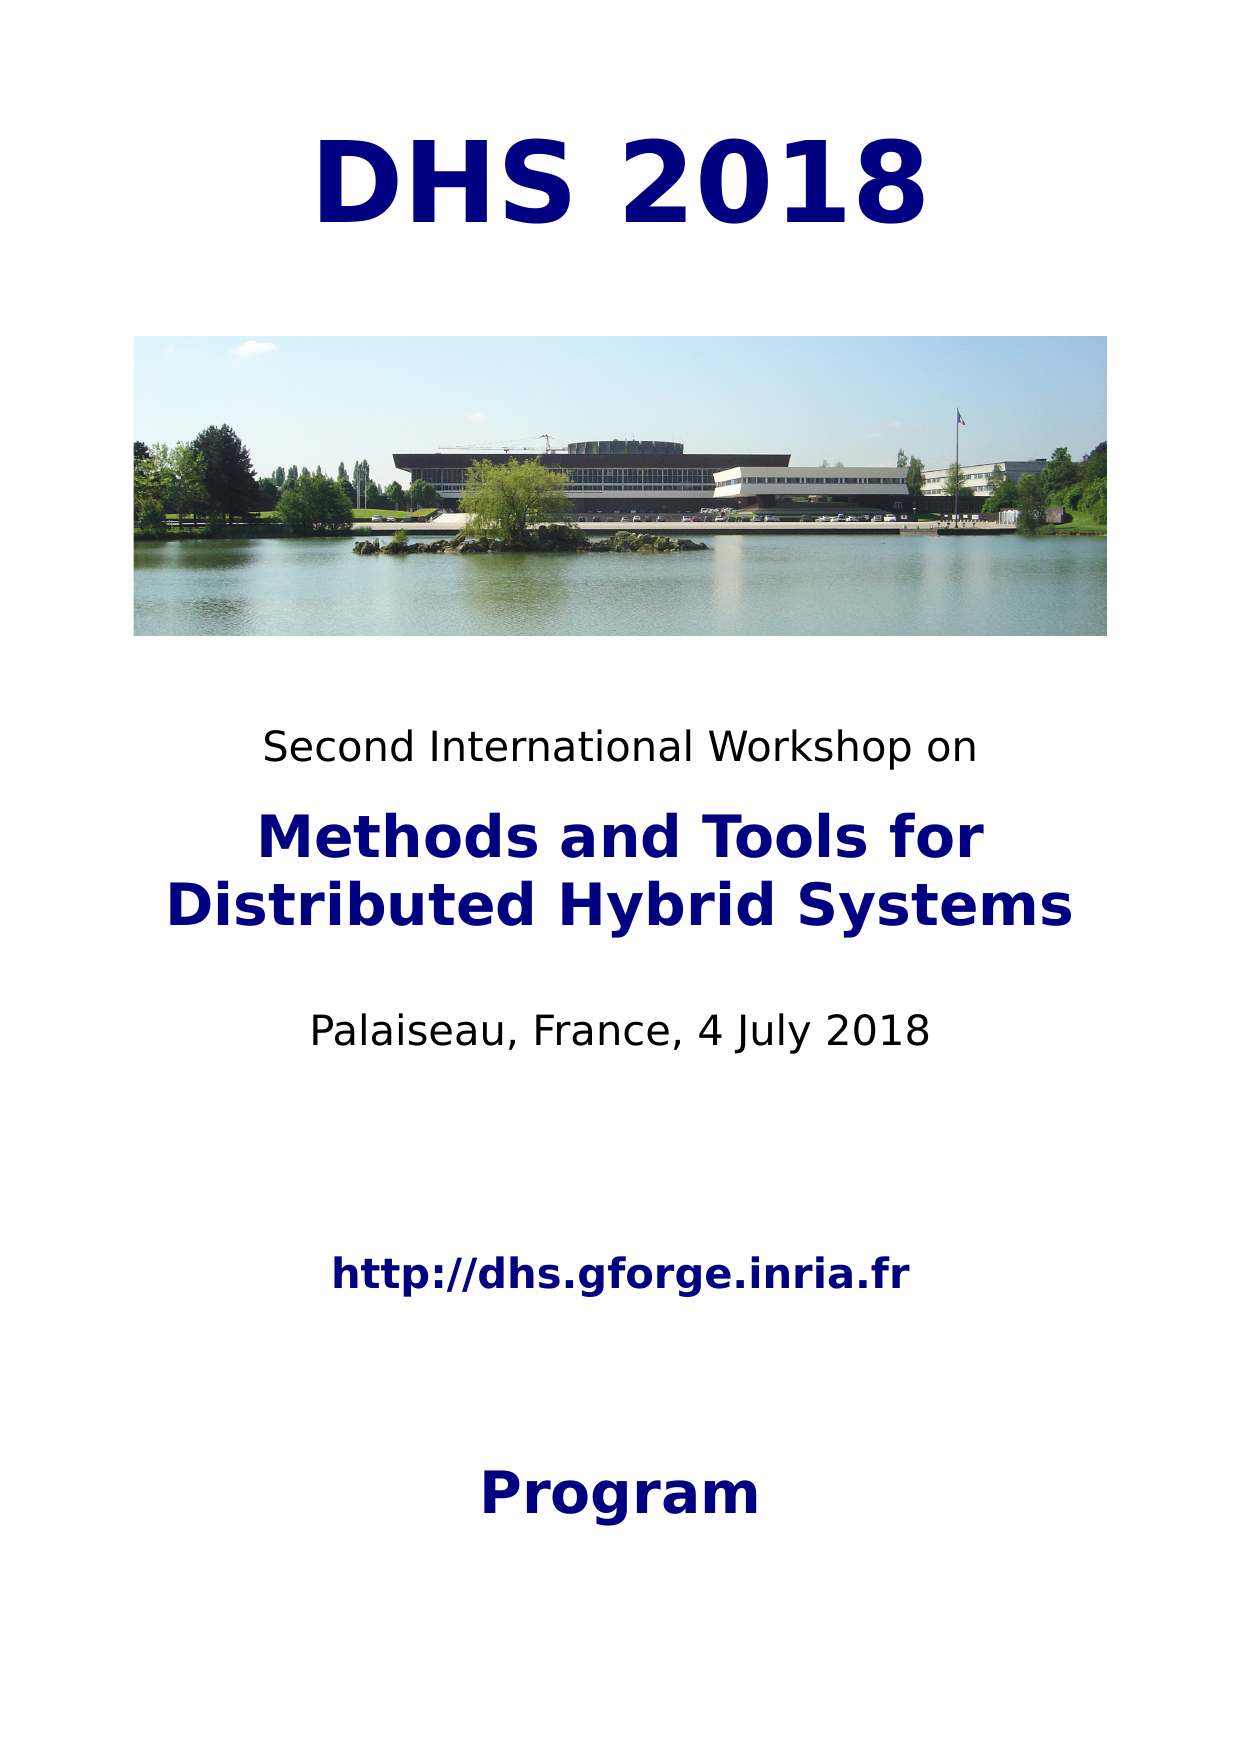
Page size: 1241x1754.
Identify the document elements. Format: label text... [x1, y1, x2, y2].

picture [133, 336, 1107, 636]
text Second International Workshop on [133, 723, 1107, 771]
text Palaiseau, France, 4 July 2018 [133, 1007, 1107, 1055]
text Program [133, 1459, 1107, 1527]
text DHS 2018 [133, 118, 1107, 249]
text Methods and Tools for Distributed Hybrid Systems [133, 803, 1107, 939]
text http://dhs.gforge.inria.fr [133, 1249, 1107, 1298]
